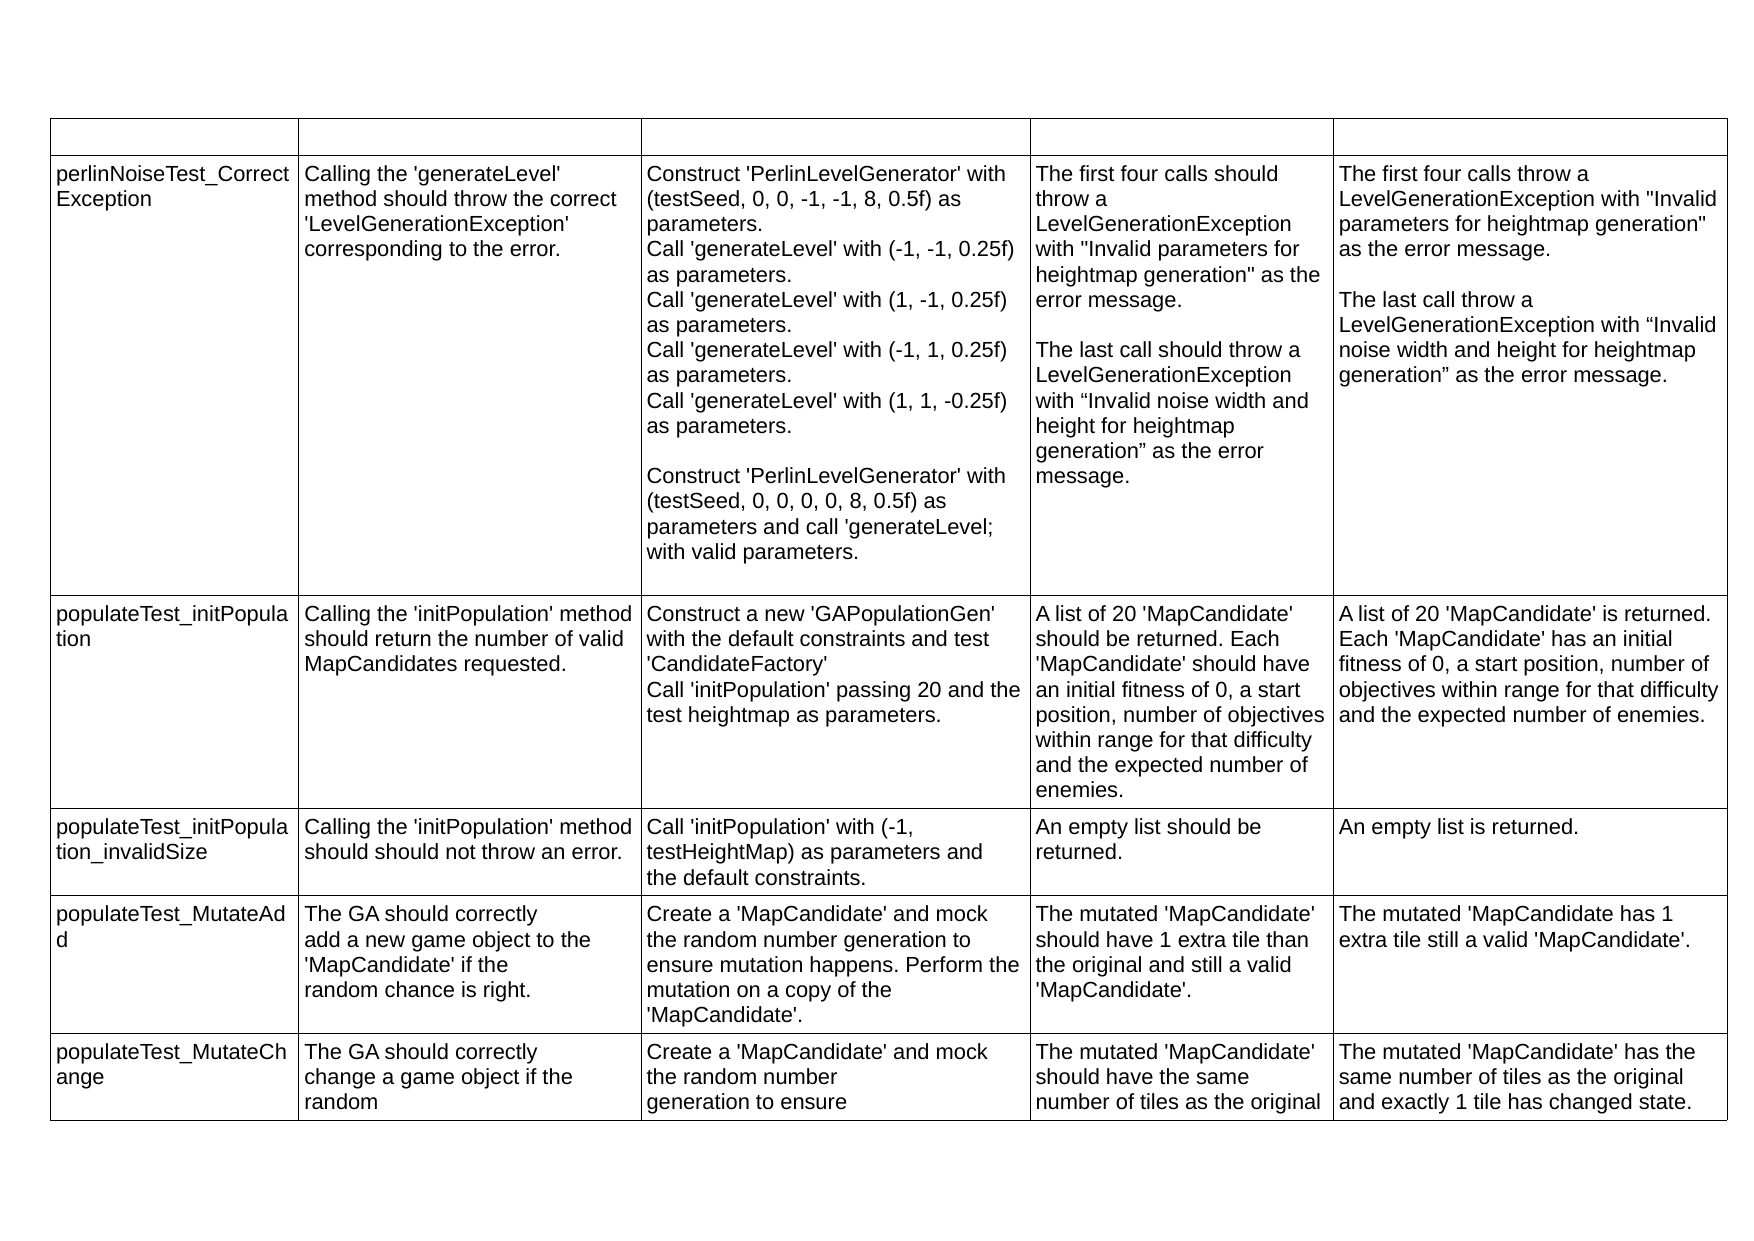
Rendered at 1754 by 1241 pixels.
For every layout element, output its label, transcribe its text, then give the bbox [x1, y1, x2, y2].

table_cell Construct a new 'GAPopulationGen' with the default constraints and test 'CandidateFactory' Call 'initPopulation' passing 20 and the test heightmap as parameters. [642, 596, 1030, 808]
table_cell The mutated 'MapCandidate' should have 1 extra tile than the original and still a valid 'MapCandidate'. [1031, 896, 1333, 1033]
table_cell populateTest_initPopulation [51, 596, 298, 808]
table_cell Call 'initPopulation' with (-1, testHeightMap) as parameters and the default constraints. [642, 809, 1030, 895]
table_cell An empty list should be returned. [1031, 809, 1333, 895]
table_cell populateTest_MutateAdd [51, 896, 298, 1033]
table_cell [1031, 119, 1333, 155]
table_cell populateTest_MutateChange [51, 1034, 298, 1120]
table_cell Create a 'MapCandidate' and mock the random number generation to ensure [642, 1034, 1030, 1120]
table_cell [51, 119, 298, 155]
table_cell A list of 20 'MapCandidate' is returned. Each 'MapCandidate' has an initial fitness of 0, a start position, number of objectives within range for that difficulty and the expected number of enemies. [1334, 596, 1727, 808]
table_cell An empty list is returned. [1334, 809, 1727, 895]
table_cell Calling the 'initPopulation' method should return the number of valid MapCandidates requested. [299, 596, 641, 808]
table_cell populateTest_initPopulation_invalidSize [51, 809, 298, 895]
table_cell The GA should correctly change a game object if the random [299, 1034, 641, 1120]
table_cell [642, 119, 1030, 155]
table_cell Calling the 'generateLevel' method should throw the correct 'LevelGenerationException' corresponding to the error. [299, 156, 641, 595]
table_cell The mutated 'MapCandidate has 1 extra tile still a valid 'MapCandidate'. [1334, 896, 1727, 1033]
table_cell Create a 'MapCandidate' and mock the random number generation to ensure mutation happens. Perform the mutation on a copy of the 'MapCandidate'. [642, 896, 1030, 1033]
table_cell The GA should correctly add a new game object to the 'MapCandidate' if the random chance is right. [299, 896, 641, 1033]
table_cell [299, 119, 641, 155]
table_cell The first four calls should throw a LevelGenerationException with "Invalid parameters for heightmap generation" as the error message. The last call should throw a LevelGenerationException with “Invalid noise width and height for heightmap generation” as the error message. [1031, 156, 1333, 595]
table_cell The first four calls throw a LevelGenerationException with "Invalid parameters for heightmap generation" as the error message. The last call throw a LevelGenerationException with “Invalid noise width and height for heightmap generation” as the error message. [1334, 156, 1727, 595]
table_cell [1334, 119, 1727, 155]
table_cell The mutated 'MapCandidate' has the same number of tiles as the original and exactly 1 tile has changed state. [1334, 1034, 1727, 1120]
table_cell Calling the 'initPopulation' method should should not throw an error. [299, 809, 641, 895]
table_cell Construct 'PerlinLevelGenerator' with (testSeed, 0, 0, -1, -1, 8, 0.5f) as parameters. Call 'generateLevel' with (-1, -1, 0.25f) as parameters. Call 'generateLevel' with (1, -1, 0.25f) as parameters. Call 'generateLevel' with (-1, 1, 0.25f) as parameters. Call 'generateLevel' with (1, 1, -0.25f) as parameters. Construct 'PerlinLevelGenerator' with (testSeed, 0, 0, 0, 0, 8, 0.5f) as parameters and call 'generateLevel; with valid parameters. [642, 156, 1030, 595]
table_cell perlinNoiseTest_CorrectException [51, 156, 298, 595]
table_cell A list of 20 'MapCandidate' should be returned. Each 'MapCandidate' should have an initial fitness of 0, a start position, number of objectives within range for that difficulty and the expected number of enemies. [1031, 596, 1333, 808]
table_cell The mutated 'MapCandidate' should have the same number of tiles as the original [1031, 1034, 1333, 1120]
